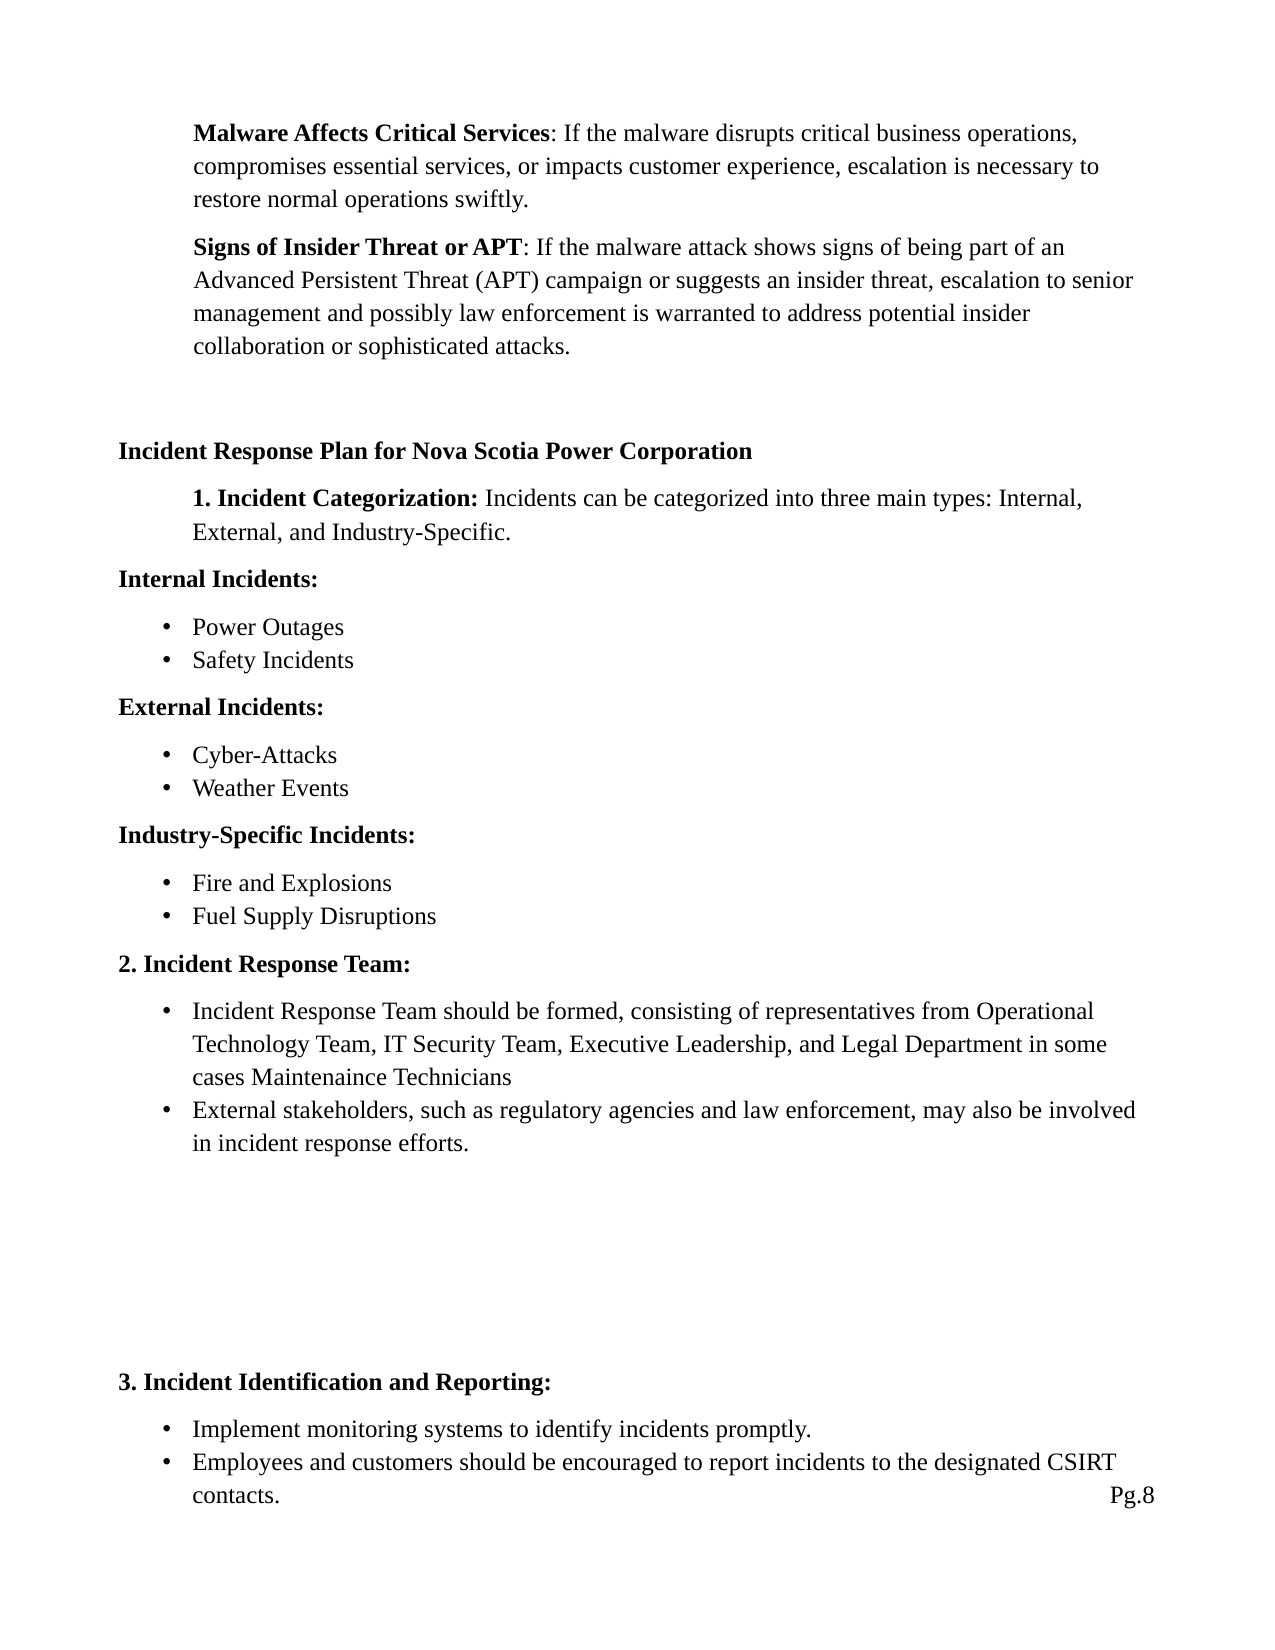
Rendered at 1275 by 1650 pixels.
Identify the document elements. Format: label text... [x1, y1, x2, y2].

list Fuel Supply Disruptions [162, 901, 1157, 930]
text Internal Incidents: [118, 564, 1157, 593]
list Fire and Explosions [162, 868, 1157, 897]
list Cyber-Attacks [162, 740, 1157, 769]
list Weather Events [162, 773, 1157, 802]
text External Incidents: [118, 692, 1157, 721]
text Incident Response Plan for Nova Scotia Power Corporation [118, 436, 1157, 465]
list Malware Affects Critical Services: If the malware disrupts critical business operations, compromises essential services, or impacts customer experience, escalation is necessary to restore normal operations swiftly. [156, 118, 1157, 213]
list Signs of Insider Threat or APT: If the malware attack shows signs of being part of an Advanced Persistent Threat (APT) campaign or suggests an insider threat, escalation to senior management and possibly law enforcement is warranted to address potential insider collaboration or sophisticated attacks. [156, 232, 1157, 359]
text 2. Incident Response Team: [118, 949, 1157, 978]
list Employees and customers should be encouraged to report incidents to the designated CSIRT contacts. Pg.8 [162, 1447, 1157, 1509]
list Implement monitoring systems to identify incidents promptly. [162, 1414, 1157, 1443]
text Industry-Specific Incidents: [118, 821, 1157, 849]
list Safety Incidents [162, 645, 1157, 673]
text 1. Incident Categorization: Incidents can be categorized into three main types: Internal, External, and Industry-Specific. [118, 483, 1157, 545]
text 3. Incident Identification and Reporting: [118, 1367, 1157, 1395]
list Power Outages [162, 612, 1157, 641]
list External stakeholders, such as regulatory agencies and law enforcement, may also be involved in incident response efforts. [162, 1096, 1157, 1157]
list Incident Response Team should be formed, consisting of representatives from Operational Technology Team, IT Security Team, Executive Leadership, and Legal Department in some cases Maintenaince Technicians [162, 996, 1157, 1091]
